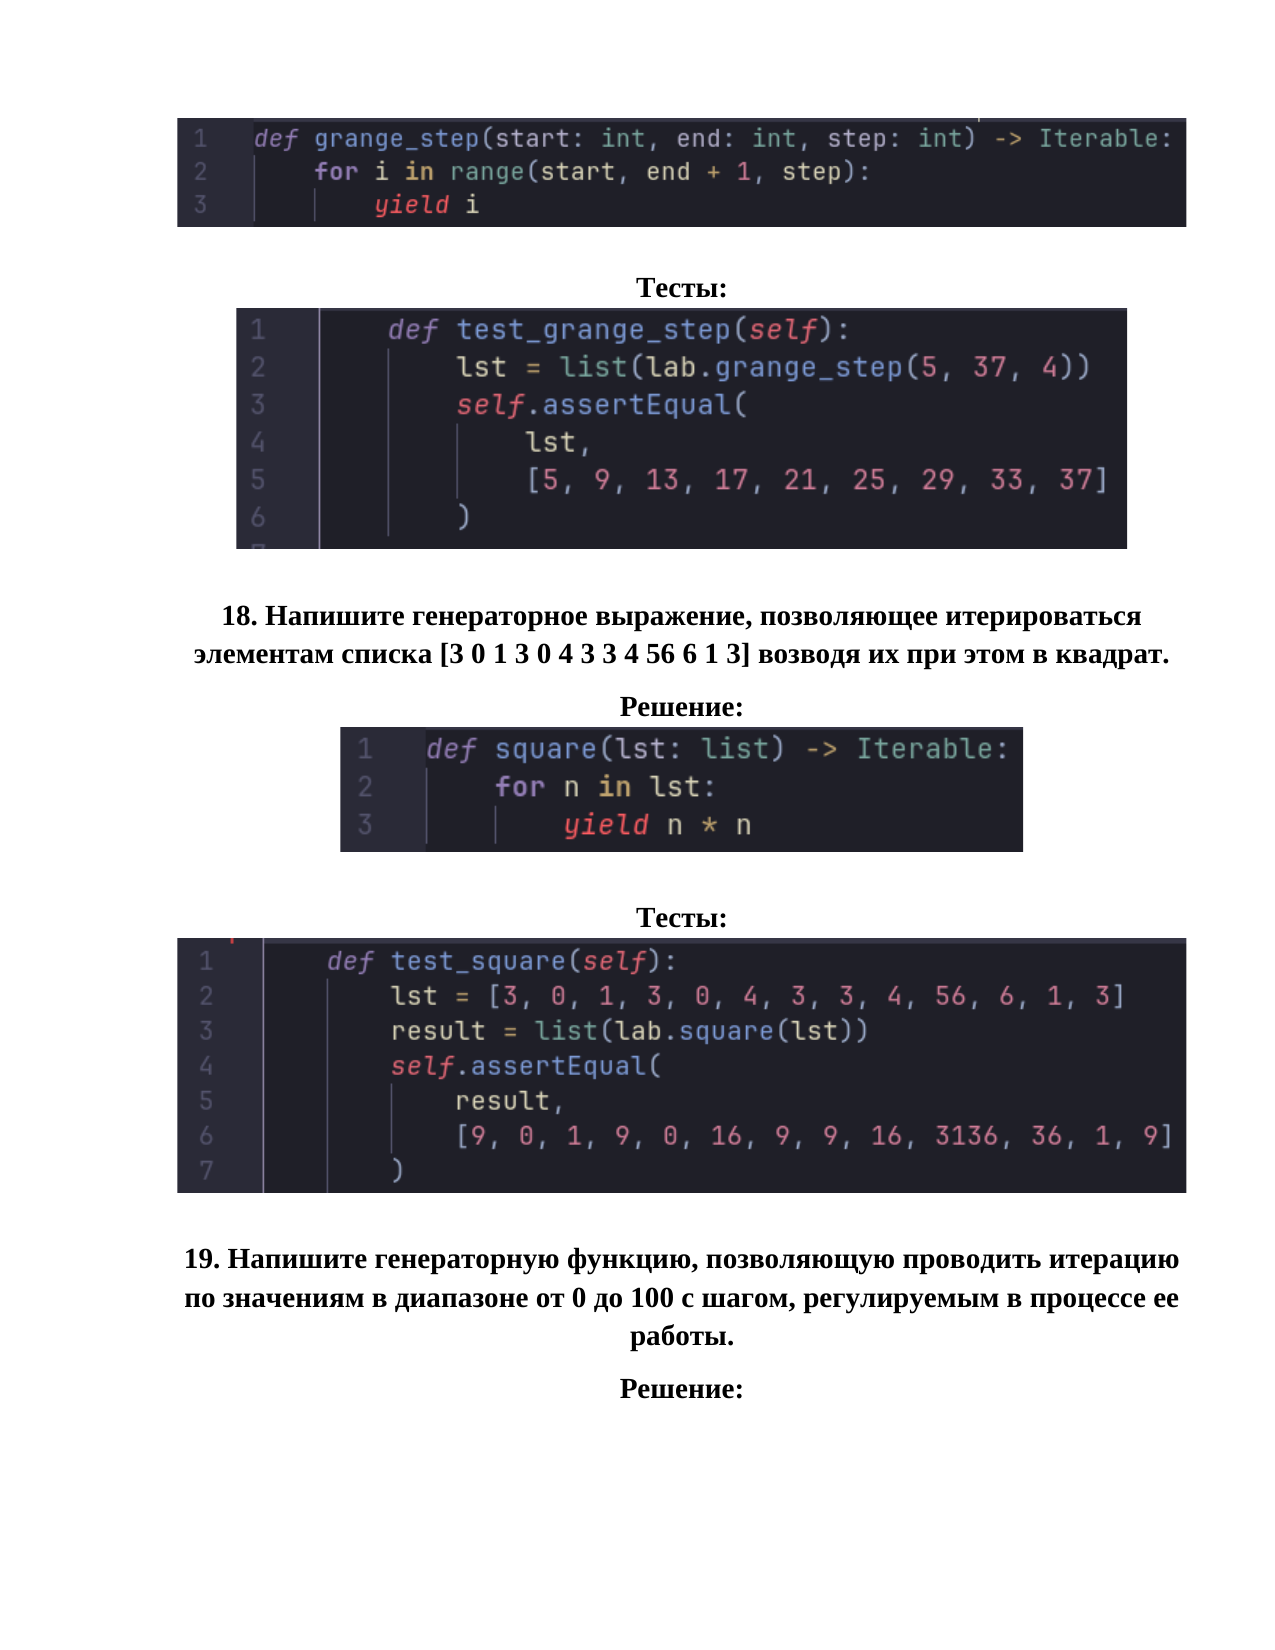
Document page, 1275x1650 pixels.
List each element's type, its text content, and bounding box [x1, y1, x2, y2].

picture [236, 308, 1128, 549]
picture [340, 727, 1024, 852]
text 19. Напишите генераторную функцию, позволяющую проводить итерацию по значениям в диапазоне от 0 до 100 с шагом, регулируемым в процессе ее работы. [177, 1241, 1186, 1352]
picture [177, 118, 1187, 227]
picture [177, 938, 1187, 1193]
text 18. Напишите генераторное выражение, позволяющее итерироваться элементам списка [3 0 1 3 0 4 3 3 4 56 6 1 3] возводя их при этом в квадрат. [177, 598, 1186, 670]
text Решение: [177, 1372, 1186, 1405]
text Решение: [177, 689, 1186, 723]
text Тесты: [177, 900, 1186, 933]
text Тесты: [177, 270, 1186, 303]
